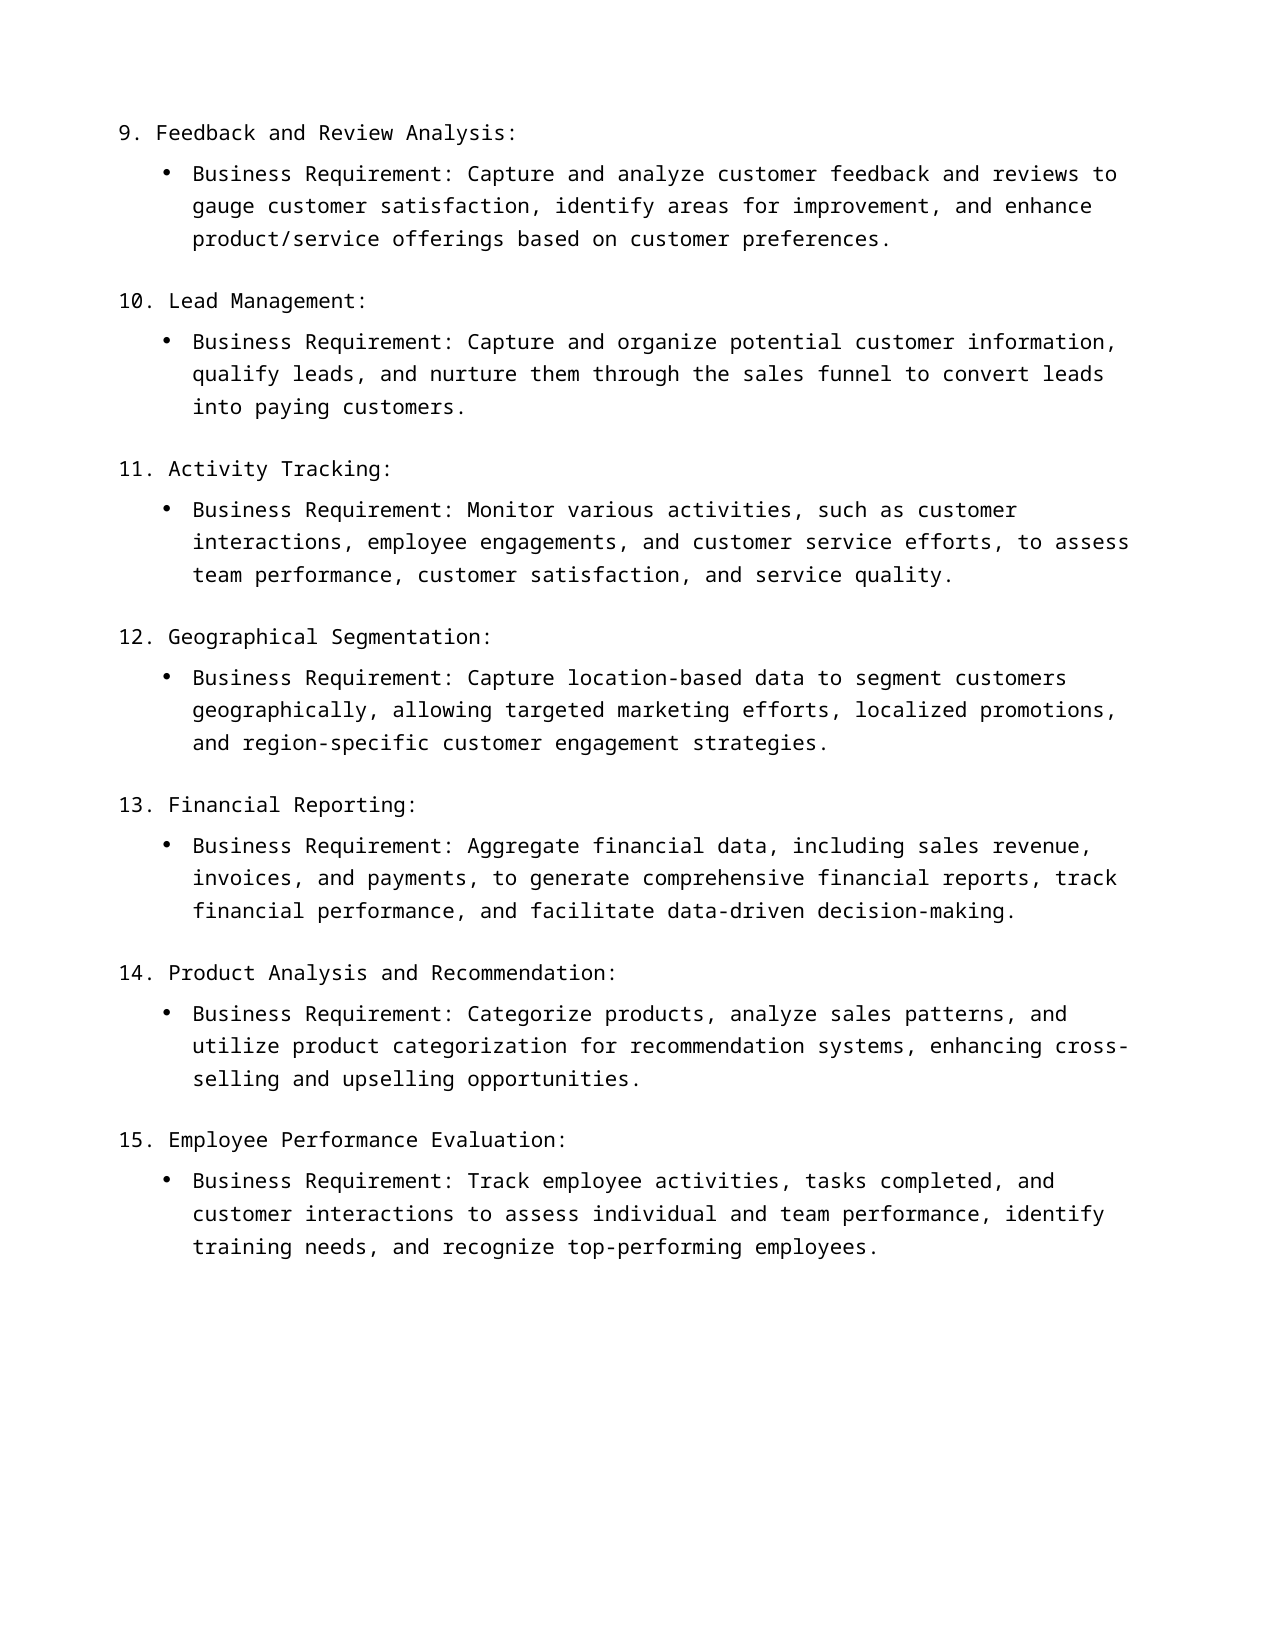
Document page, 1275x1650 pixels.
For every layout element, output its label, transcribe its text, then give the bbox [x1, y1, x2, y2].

subtitle 14. Product Analysis and Recommendation: [118, 958, 1157, 986]
subtitle 13. Financial Reporting: [118, 790, 1157, 818]
list Business Requirement: Categorize products, analyze sales patterns, and utilize product categorization for recommendation systems, enhancing cross-selling and upselling opportunities. [162, 999, 1157, 1092]
list Business Requirement: Aggregate financial data, including sales revenue, invoices, and payments, to generate comprehensive financial reports, track financial performance, and facilitate data-driven decision-making. [162, 831, 1157, 924]
list Business Requirement: Capture location-based data to segment customers geographically, allowing targeted marketing efforts, localized promotions, and region-specific customer engagement strategies. [162, 663, 1157, 756]
subtitle 10. Lead Management: [118, 286, 1157, 314]
subtitle 15. Employee Performance Evaluation: [118, 1126, 1157, 1154]
list Business Requirement: Track employee activities, tasks completed, and customer interactions to assess individual and team performance, identify training needs, and recognize top-performing employees. [162, 1167, 1157, 1260]
subtitle 12. Geographical Segmentation: [118, 622, 1157, 650]
subtitle 11. Activity Tracking: [118, 454, 1157, 482]
subtitle 9. Feedback and Review Analysis: [118, 118, 1157, 147]
list Business Requirement: Capture and analyze customer feedback and reviews to gauge customer satisfaction, identify areas for improvement, and enhance product/service offerings based on customer preferences. [162, 159, 1157, 253]
list Business Requirement: Monitor various activities, such as customer interactions, employee engagements, and customer service efforts, to assess team performance, customer satisfaction, and service quality. [162, 495, 1157, 588]
list Business Requirement: Capture and organize potential customer information, qualify leads, and nurture them through the sales funnel to convert leads into paying customers. [162, 327, 1157, 421]
